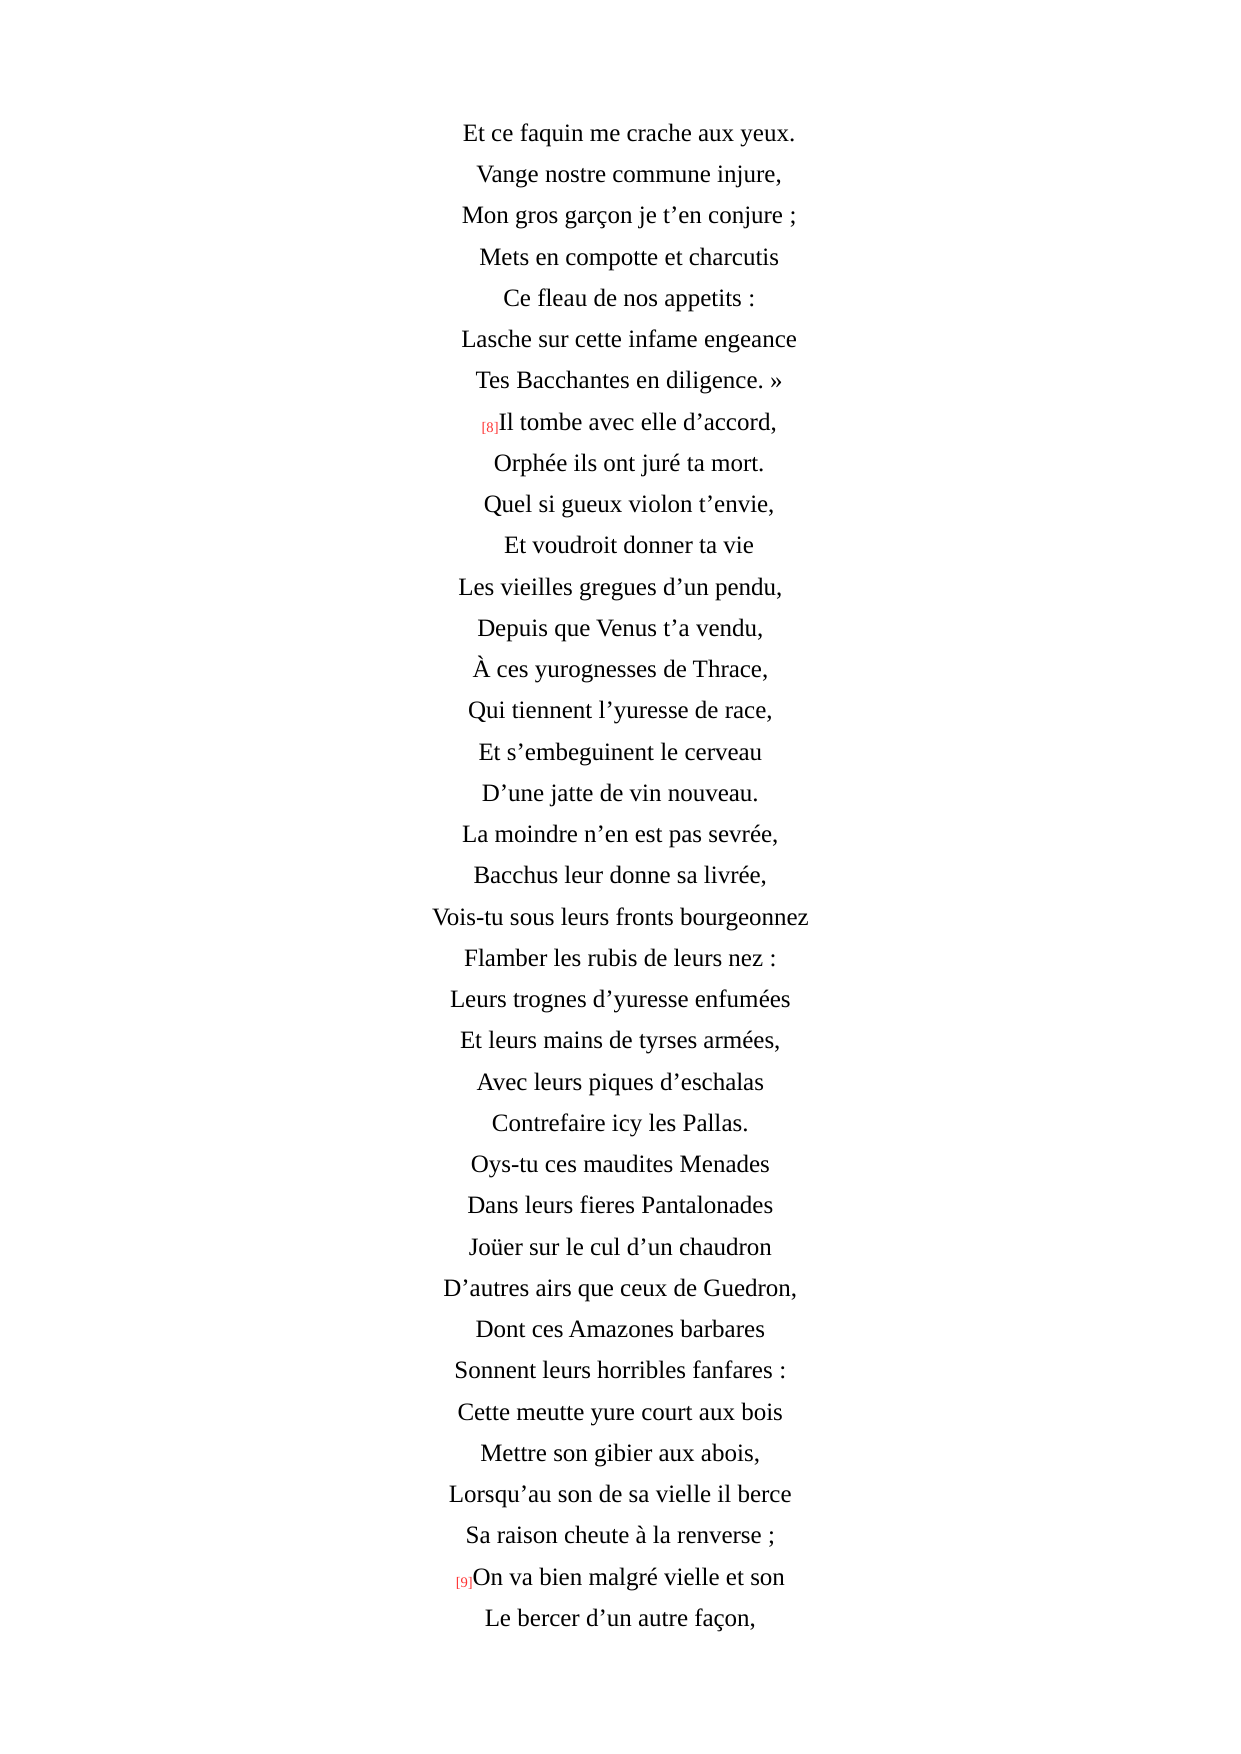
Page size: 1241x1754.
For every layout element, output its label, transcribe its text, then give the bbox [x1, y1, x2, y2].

text Mettre son gibier aux abois, [118, 1438, 1122, 1467]
text Contrefaire icy les Pallas. [118, 1108, 1122, 1137]
text Quel si gueux violon t’envie, [118, 489, 1122, 518]
text Tes Bacchantes en diligence. » [118, 366, 1122, 394]
text Depuis que Venus t’a vendu, [118, 613, 1122, 642]
text Sa raison cheute à la renverse ; [118, 1521, 1122, 1549]
text Joüer sur le cul d’un chaudron [118, 1232, 1122, 1261]
text Et s’embeguinent le cerveau [118, 737, 1122, 766]
text Vois-tu sous leurs fronts bourgeonnez [118, 902, 1122, 931]
text Oys-tu ces maudites Menades [118, 1149, 1122, 1178]
text Lorsqu’au son de sa vielle il berce [118, 1479, 1122, 1508]
text Les vieilles gregues d’un pendu, [118, 572, 1122, 601]
text D’une jatte de vin nouveau. [118, 778, 1122, 807]
text [8]Il tombe avec elle d’accord, [118, 407, 1122, 436]
text Mets en compotte et charcutis [118, 242, 1122, 271]
text Vange nostre commune injure, [118, 159, 1122, 188]
text D’autres airs que ceux de Guedron, [118, 1273, 1122, 1302]
text Leurs trognes d’yuresse enfumées [118, 984, 1122, 1013]
text Lasche sur cette infame engeance [118, 324, 1122, 353]
text Et leurs mains de tyrses armées, [118, 1026, 1122, 1054]
text Avec leurs piques d’eschalas [118, 1067, 1122, 1096]
text Ce fleau de nos appetits : [118, 283, 1122, 312]
text Flamber les rubis de leurs nez : [118, 943, 1122, 972]
text À ces yurognesses de Thrace, [118, 654, 1122, 683]
text La moindre n’en est pas sevrée, [118, 819, 1122, 848]
text Cette meutte yure court aux bois [118, 1397, 1122, 1426]
text Dont ces Amazones barbares [118, 1314, 1122, 1343]
text Dans leurs fieres Pantalonades [118, 1191, 1122, 1219]
text Qui tiennent l’yuresse de race, [118, 696, 1122, 724]
text [9]On va bien malgré vielle et son [118, 1562, 1122, 1591]
text Le bercer d’un autre façon, [118, 1603, 1122, 1632]
text Mon gros garçon je t’en conjure ; [118, 201, 1122, 229]
text Orphée ils ont juré ta mort. [118, 448, 1122, 477]
text Et voudroit donner ta vie [118, 531, 1122, 559]
text Sonnent leurs horribles fanfares : [118, 1356, 1122, 1384]
text Bacchus leur donne sa livrée, [118, 861, 1122, 889]
text Et ce faquin me crache aux yeux. [118, 118, 1122, 147]
